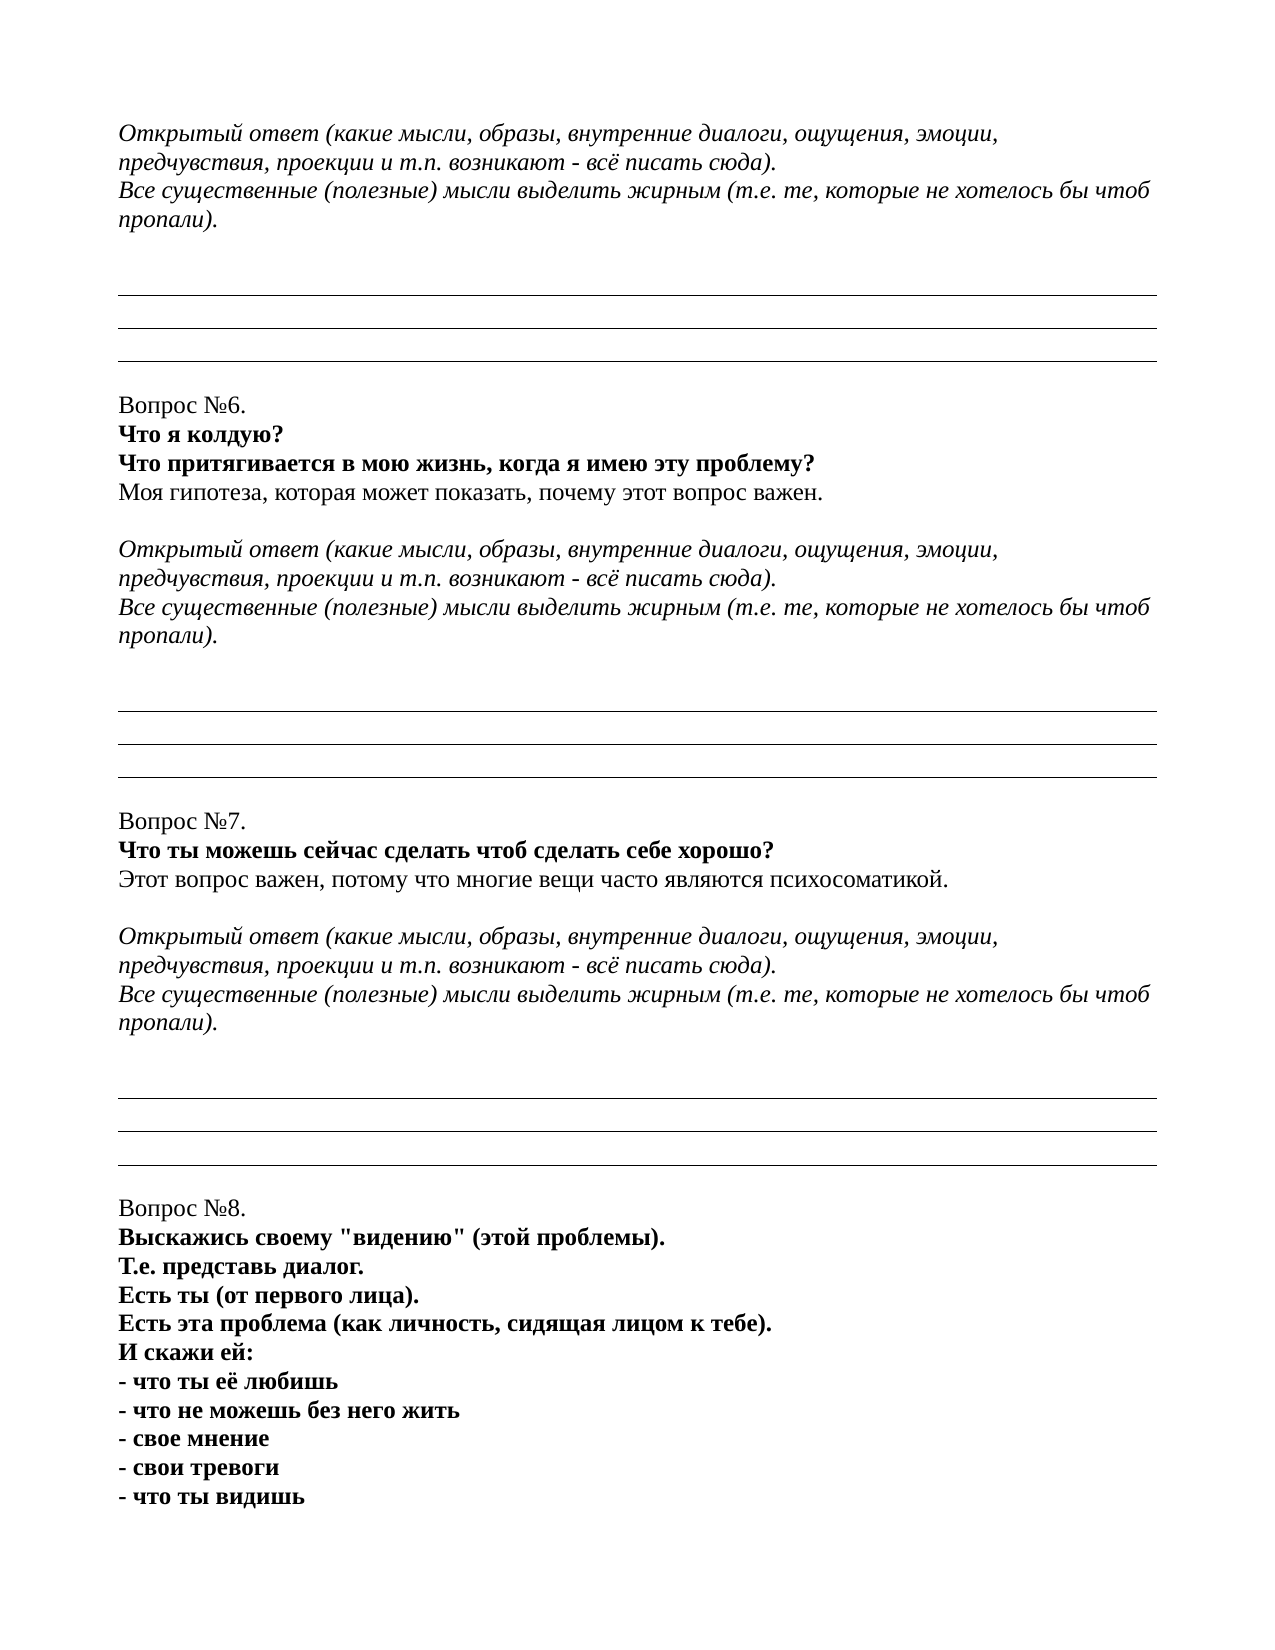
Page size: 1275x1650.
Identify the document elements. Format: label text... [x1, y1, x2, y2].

text Открытый ответ (какие мысли, образы, внутренние диалоги, ощущения, эмоции, предчувствия, проекции и т.п. возникают - всё писать сюда). [118, 921, 1157, 979]
text Этот вопрос важен, потому что многие вещи часто являются психосоматикой. [118, 864, 1157, 892]
text Что я колдую? [118, 419, 1157, 448]
text Все существенные (полезные) мысли выделить жирным (т.е. те, которые не хотелось бы чтоб пропали). [118, 979, 1157, 1036]
text - что не можешь без него жить [118, 1395, 1157, 1423]
text Все существенные (полезные) мысли выделить жирным (т.е. те, которые не хотелось бы чтоб пропали). [118, 592, 1157, 649]
text - что ты её любишь [118, 1366, 1157, 1395]
text Вопрос №8. [118, 1193, 1157, 1222]
text Есть эта проблема (как личность, сидящая лицом к тебе). [118, 1308, 1157, 1337]
text Что ты можешь сейчас сделать чтоб сделать себе хорошо? [118, 835, 1157, 864]
text Все существенные (полезные) мысли выделить жирным (т.е. те, которые не хотелось бы чтоб пропали). [118, 176, 1157, 233]
text Есть ты (от первого лица). [118, 1280, 1157, 1308]
text Выскажись своему "видению" (этой проблемы). [118, 1222, 1157, 1251]
text - что ты видишь [118, 1481, 1157, 1510]
text Что притягивается в мою жизнь, когда я имею эту проблему? [118, 448, 1157, 477]
text Т.е. представь диалог. [118, 1251, 1157, 1280]
text Вопрос №6. [118, 390, 1157, 419]
text Открытый ответ (какие мысли, образы, внутренние диалоги, ощущения, эмоции, предчувствия, проекции и т.п. возникают - всё писать сюда). [118, 534, 1157, 592]
text И скажи ей: [118, 1337, 1157, 1366]
text Моя гипотеза, которая может показать, почему этот вопрос важен. [118, 477, 1157, 505]
text Вопрос №7. [118, 806, 1157, 835]
text - свое мнение [118, 1423, 1157, 1452]
text - свои тревоги [118, 1452, 1157, 1481]
text Открытый ответ (какие мысли, образы, внутренние диалоги, ощущения, эмоции, предчувствия, проекции и т.п. возникают - всё писать сюда). [118, 118, 1157, 176]
